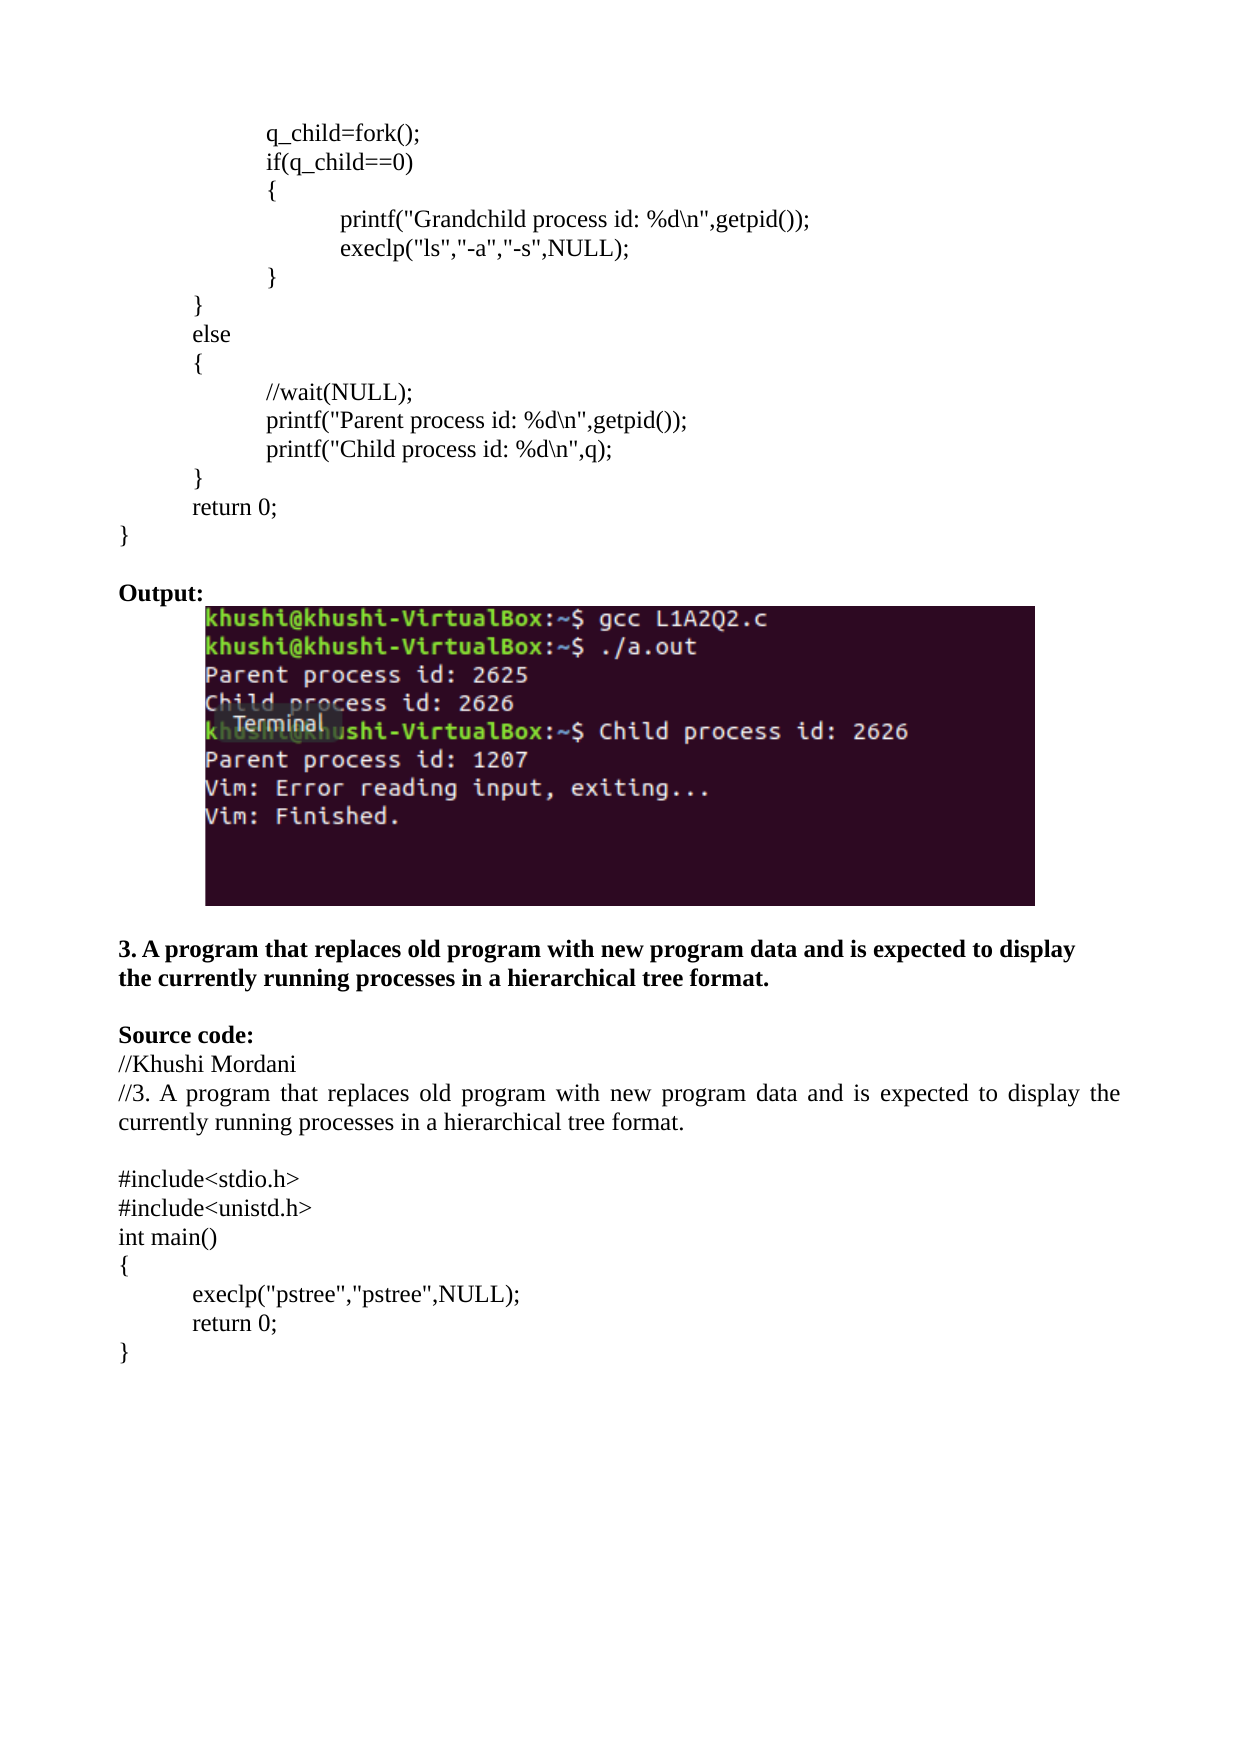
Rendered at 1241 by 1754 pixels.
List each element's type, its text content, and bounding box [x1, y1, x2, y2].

text execlp("ls","-a","-s",NULL); [118, 233, 1122, 262]
text q_child=fork(); [118, 118, 1122, 147]
text { [118, 176, 1122, 204]
text } [118, 521, 1122, 549]
text Output: [118, 578, 1122, 607]
text #include<stdio.h> [118, 1164, 1122, 1193]
text Source code: [118, 1020, 1122, 1049]
text #include<unistd.h> [118, 1193, 1122, 1222]
text execlp("pstree","pstree",NULL); [118, 1279, 1122, 1308]
text } [118, 262, 1122, 291]
text printf("Child process id: %d\n",q); [118, 434, 1122, 463]
text int main() [118, 1222, 1122, 1250]
text the currently running processes in a hierarchical tree format. [118, 963, 1122, 992]
text } [118, 1337, 1122, 1365]
text printf("Grandchild process id: %d\n",getpid()); [118, 204, 1122, 233]
text if(q_child==0) [118, 147, 1122, 176]
text return 0; [118, 1308, 1122, 1337]
text 3. A program that replaces old program with new program data and is expected to display [118, 934, 1122, 963]
text { [118, 348, 1122, 377]
picture [205, 606, 1035, 906]
text //Khushi Mordani [118, 1049, 1122, 1078]
text //3. A program that replaces old program with new program data and is expected to display the currently running processes in a hierarchical tree format. [118, 1078, 1122, 1135]
text return 0; [118, 492, 1122, 521]
text } [118, 291, 1122, 319]
text printf("Parent process id: %d\n",getpid()); [118, 406, 1122, 434]
text { [118, 1250, 1122, 1279]
text //wait(NULL); [118, 377, 1122, 406]
text else [118, 319, 1122, 348]
text } [118, 463, 1122, 492]
